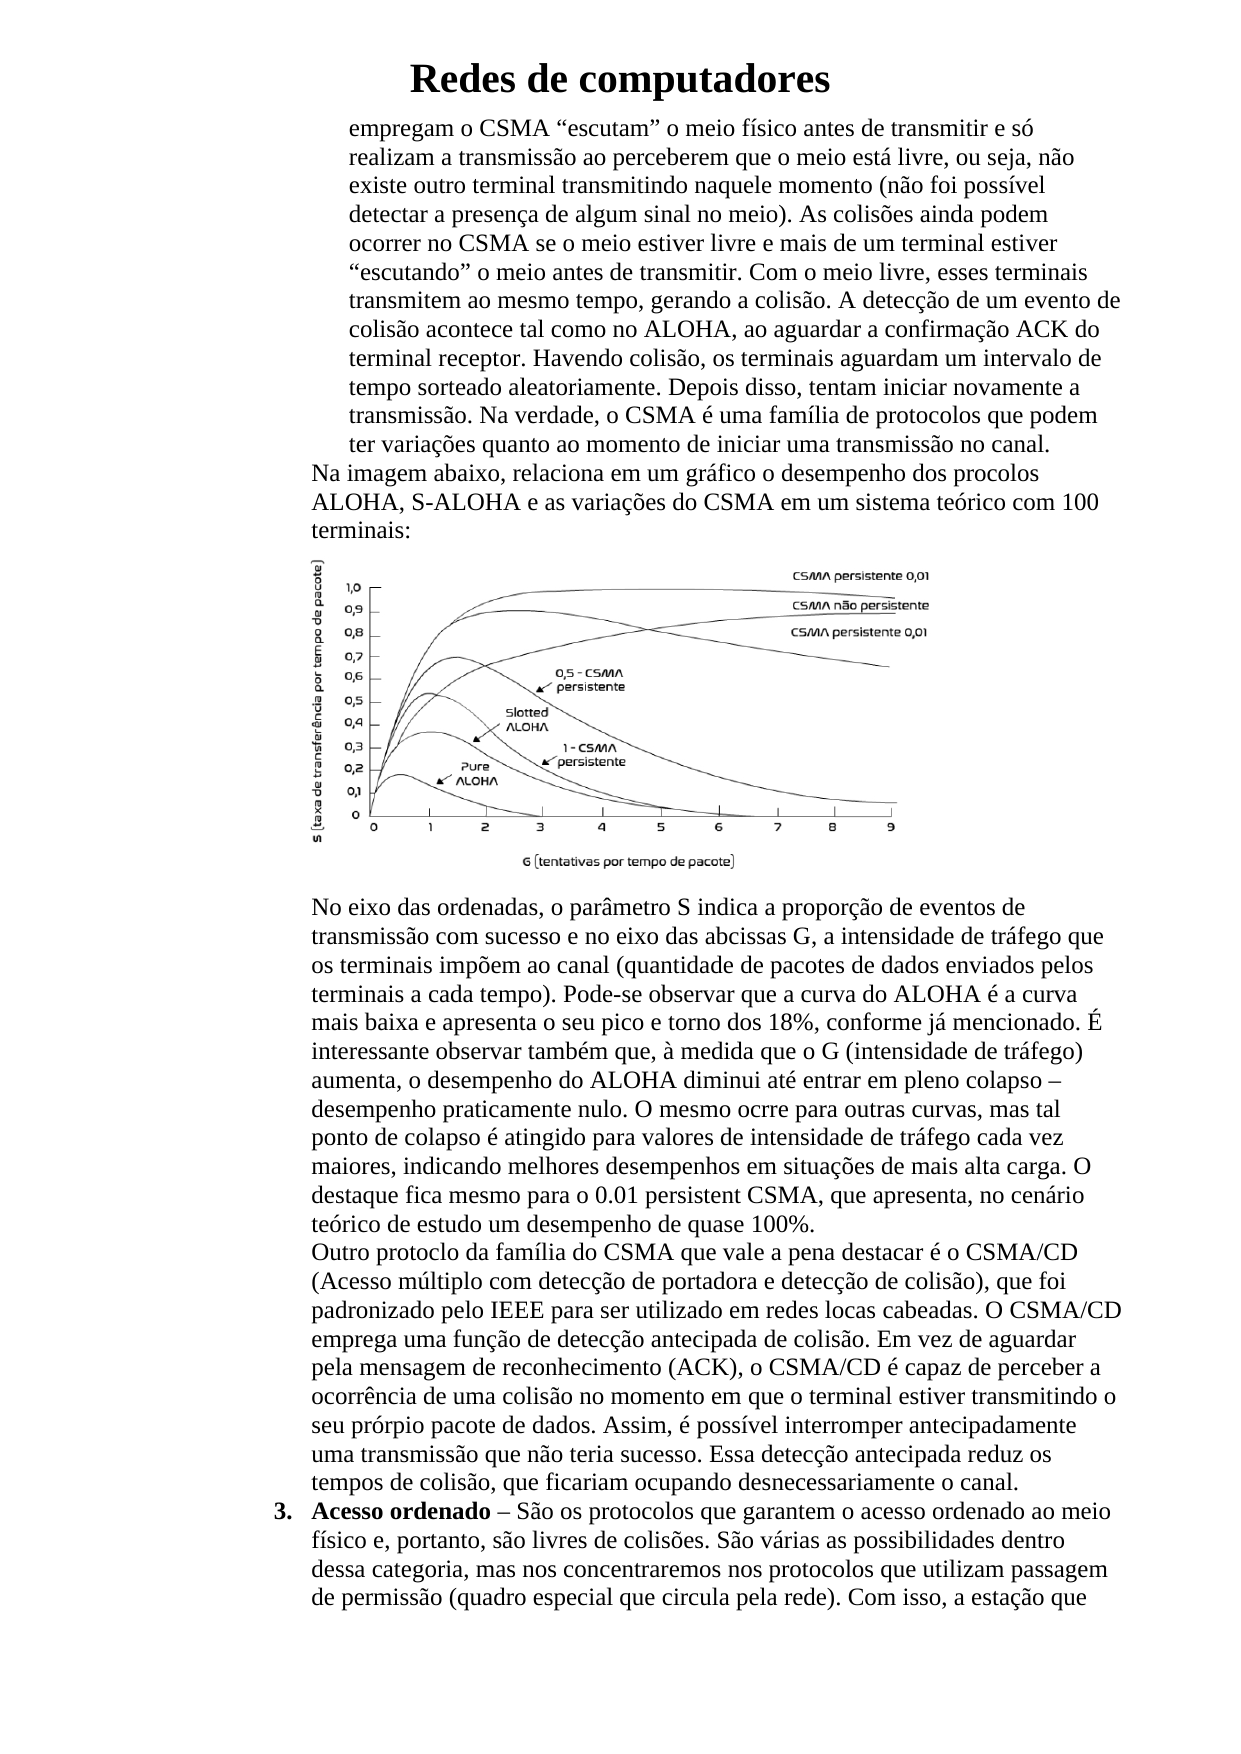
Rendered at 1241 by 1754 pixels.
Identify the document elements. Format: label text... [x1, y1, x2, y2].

picture [292, 544, 948, 893]
list empregam o CSMA “escutam” o meio físico antes de transmitir e só realizam a transmissão ao perceberem que o meio está livre, ou seja, não existe outro terminal transmitindo naquele momento (não foi possível detectar a presença de algum sinal no meio). As colisões ainda podem ocorrer no CSMA se o meio estiver livre e mais de um terminal estiver “escutando” o meio antes de transmitir. Com o meio livre, esses terminais transmitem ao mesmo tempo, gerando a colisão. A detecção de um evento de colisão acontece tal como no ALOHA, ao aguardar a confirmação ACK do terminal receptor. Havendo colisão, os terminais aguardam um intervalo de tempo sorteado aleatoriamente. Depois disso, tentam iniciar novamente a transmissão. Na verdade, o CSMA é uma família de protocolos que podem ter variações quanto ao momento de iniciar uma transmissão no canal. [311, 113, 1122, 458]
list Outro protoclo da família do CSMA que vale a pena destacar é o CSMA/CD (Acesso múltiplo com detecção de portadora e detecção de colisão), que foi padronizado pelo IEEE para ser utilizado em redes locas cabeadas. O CSMA/CD emprega uma função de detecção antecipada de colisão. Em vez de aguardar pela mensagem de reconhecimento (ACK), o CSMA/CD é capaz de perceber a ocorrência de uma colisão no momento em que o terminal estiver transmitindo o seu prórpio pacote de dados. Assim, é possível interromper antecipadamente uma transmissão que não teria sucesso. Essa detecção antecipada reduz os tempos de colisão, que ficariam ocupando desnecessariamente o canal. [274, 1237, 1122, 1496]
list No eixo das ordenadas, o parâmetro S indica a proporção de eventos de transmissão com sucesso e no eixo das abcissas G, a intensidade de tráfego que os terminais impõem ao canal (quantidade de pacotes de dados enviados pelos terminais a cada tempo). Pode-se observar que a curva do ALOHA é a curva mais baixa e apresenta o seu pico e torno dos 18%, conforme já mencionado. É interessante observar também que, à medida que o G (intensidade de tráfego) aumenta, o desempenho do ALOHA diminui até entrar em pleno colapso – desempenho praticamente nulo. O mesmo ocrre para outras curvas, mas tal ponto de colapso é atingido para valores de intensidade de tráfego cada vez maiores, indicando melhores desempenhos em situações de mais alta carga. O destaque fica mesmo para o 0.01 persistent CSMA, que apresenta, no cenário teórico de estudo um desempenho de quase 100%. [274, 544, 1122, 1237]
list Na imagem abaixo, relaciona em um gráfico o desempenho dos procolos ALOHA, S-ALOHA e as variações do CSMA em um sistema teórico com 100 terminais: [274, 458, 1122, 544]
list Acesso ordenado – São os protocolos que garantem o acesso ordenado ao meio físico e, portanto, são livres de colisões. São várias as possibilidades dentro dessa categoria, mas nos concentraremos nos protocolos que utilizam passagem de permissão (quadro especial que circula pela rede). Com isso, a estação que [274, 1496, 1122, 1611]
